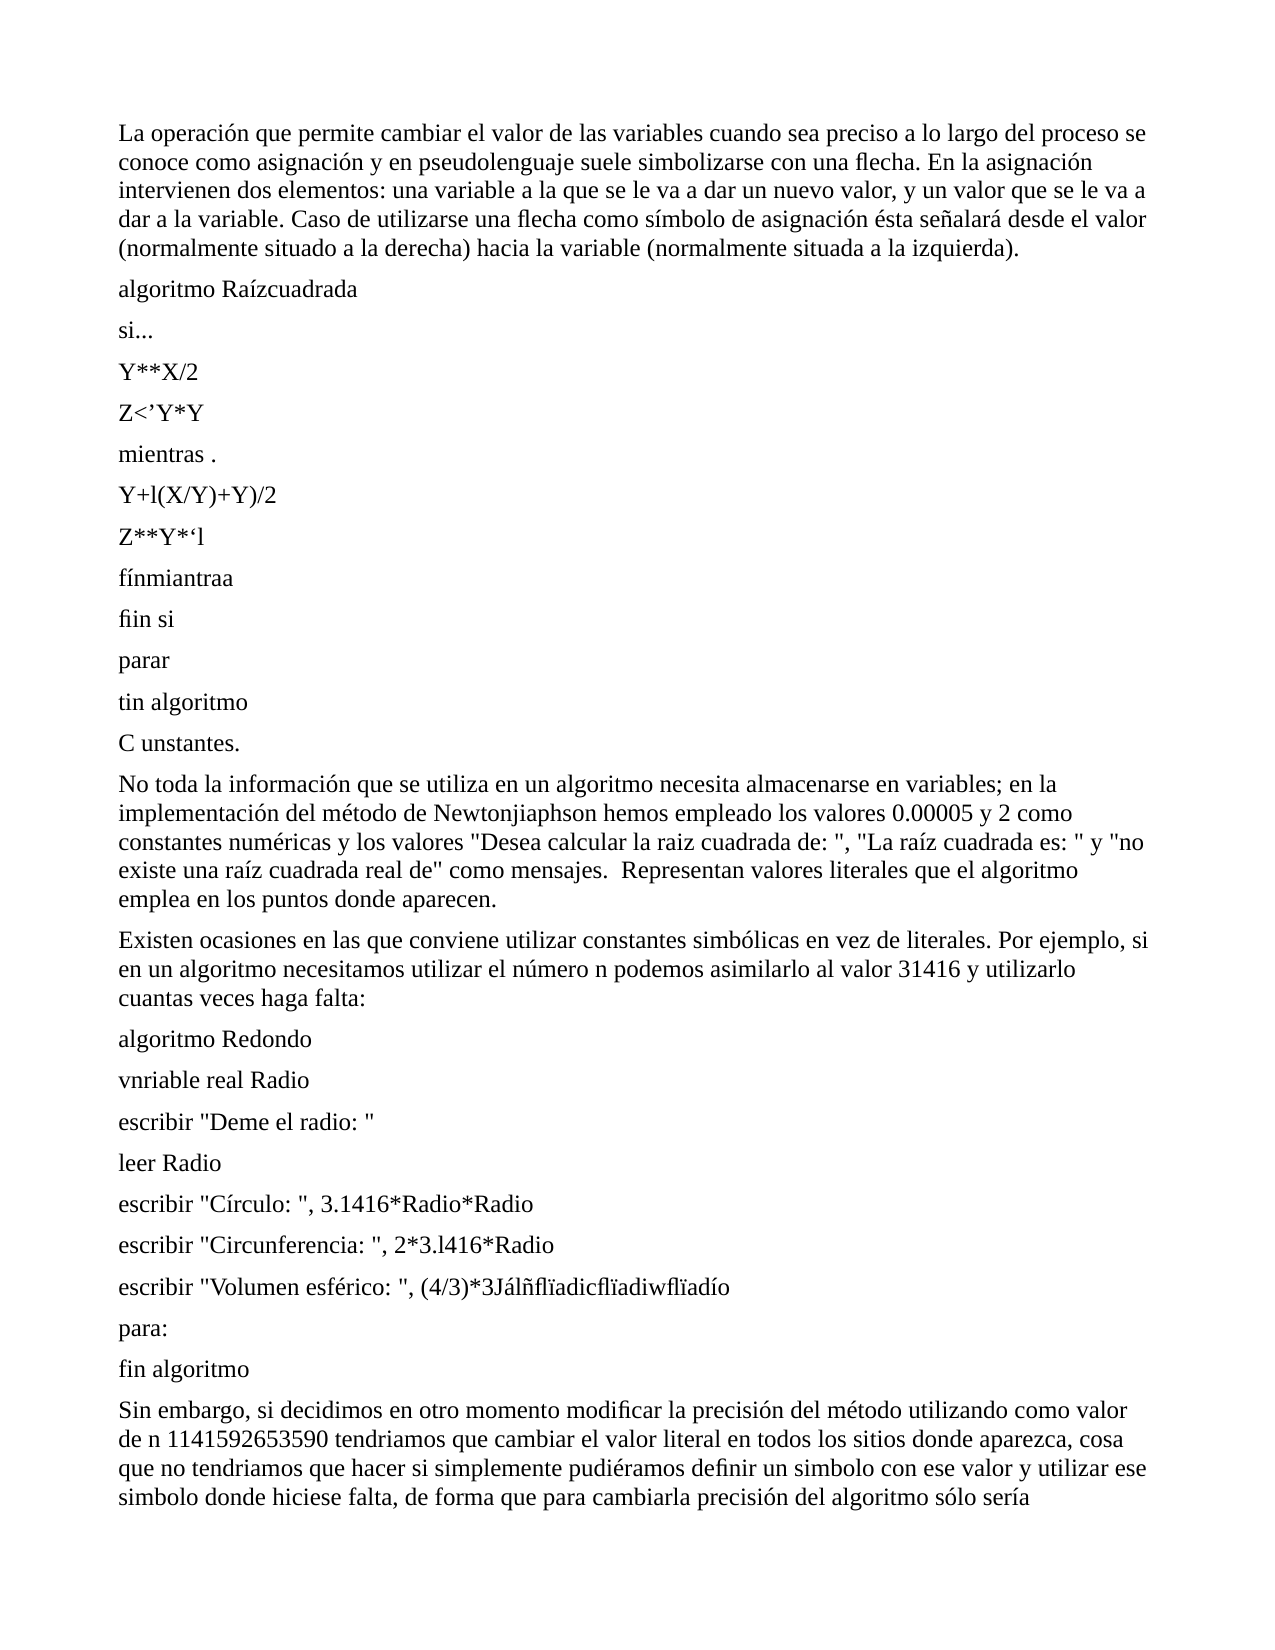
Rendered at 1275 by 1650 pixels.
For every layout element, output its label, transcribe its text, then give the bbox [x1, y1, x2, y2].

text Y+l(X/Y)+Y)/2 [118, 481, 1157, 509]
text escribir "Deme el radio: " [118, 1107, 1157, 1136]
text vnriable real Radio [118, 1066, 1157, 1094]
text mientras . [118, 439, 1157, 468]
text Y**X/2 [118, 357, 1157, 386]
text leer Radio [118, 1148, 1157, 1177]
text ﬁin si [118, 604, 1157, 633]
text Z**Y*‘l [118, 522, 1157, 551]
text C unstantes. [118, 728, 1157, 757]
text escribir "Círculo: ", 3.1416*Radio*Radio [118, 1189, 1157, 1218]
text fínmiantraa [118, 563, 1157, 592]
text La operación que permite cambiar el valor de las variables cuando sea preciso a lo largo del proceso se conoce como asignación y en pseudolenguaje suele simbolizarse con una ﬂecha. En la asignación intervienen dos elementos: una variable a la que se le va a dar un nuevo valor, y un valor que se le va a dar a la variable. Caso de utilizarse una ﬂecha como símbolo de asignación ésta señalará desde el valor (normalmente situado a la derecha) hacia la variable (normalmente situada a la izquierda). [118, 118, 1157, 262]
text algoritmo Raízcuadrada [118, 274, 1157, 303]
text No toda la información que se utiliza en un algoritmo necesita almacenarse en variables; en la implementación del método de Newtonjiaphson hemos empleado los valores 0.00005 y 2 como constantes numéricas y los valores "Desea calcular la raiz cuadrada de: ", "La raíz cuadrada es: " y "no existe una raíz cuadrada real de" como mensajes. Representan valores literales que el algoritmo emplea en los puntos donde aparecen. [118, 769, 1157, 913]
text algoritmo Redondo [118, 1024, 1157, 1053]
text Existen ocasiones en las que conviene utilizar constantes simbólicas en vez de literales. Por ejemplo, si en un algoritmo necesitamos utilizar el número n podemos asimilarlo al valor 31416 y utilizarlo cuantas veces haga falta: [118, 926, 1157, 1012]
text para: [118, 1313, 1157, 1342]
text escribir "Volumen esférico: ", (4/3)*3Jálñﬂïadicﬂïadiwﬂïadío [118, 1272, 1157, 1301]
text parar [118, 646, 1157, 674]
text tin algoritmo [118, 687, 1157, 716]
text escribir "Circunferencia: ", 2*3.l416*Radio [118, 1231, 1157, 1259]
text si... [118, 316, 1157, 344]
text fin algoritmo [118, 1354, 1157, 1383]
text Z<’Y*Y [118, 398, 1157, 427]
text Sin embargo, si decidimos en otro momento modiﬁcar la precisión del método utilizando como valor de n 1141592653590 tendriamos que cambiar el valor literal en todos los sitios donde aparezca, cosa que no tendriamos que hacer si simplemente pudiéramos deﬁnir un simbolo con ese valor y utilizar ese simbolo donde hiciese falta, de forma que para cambiarla precisión del algoritmo sólo sería [118, 1396, 1157, 1511]
